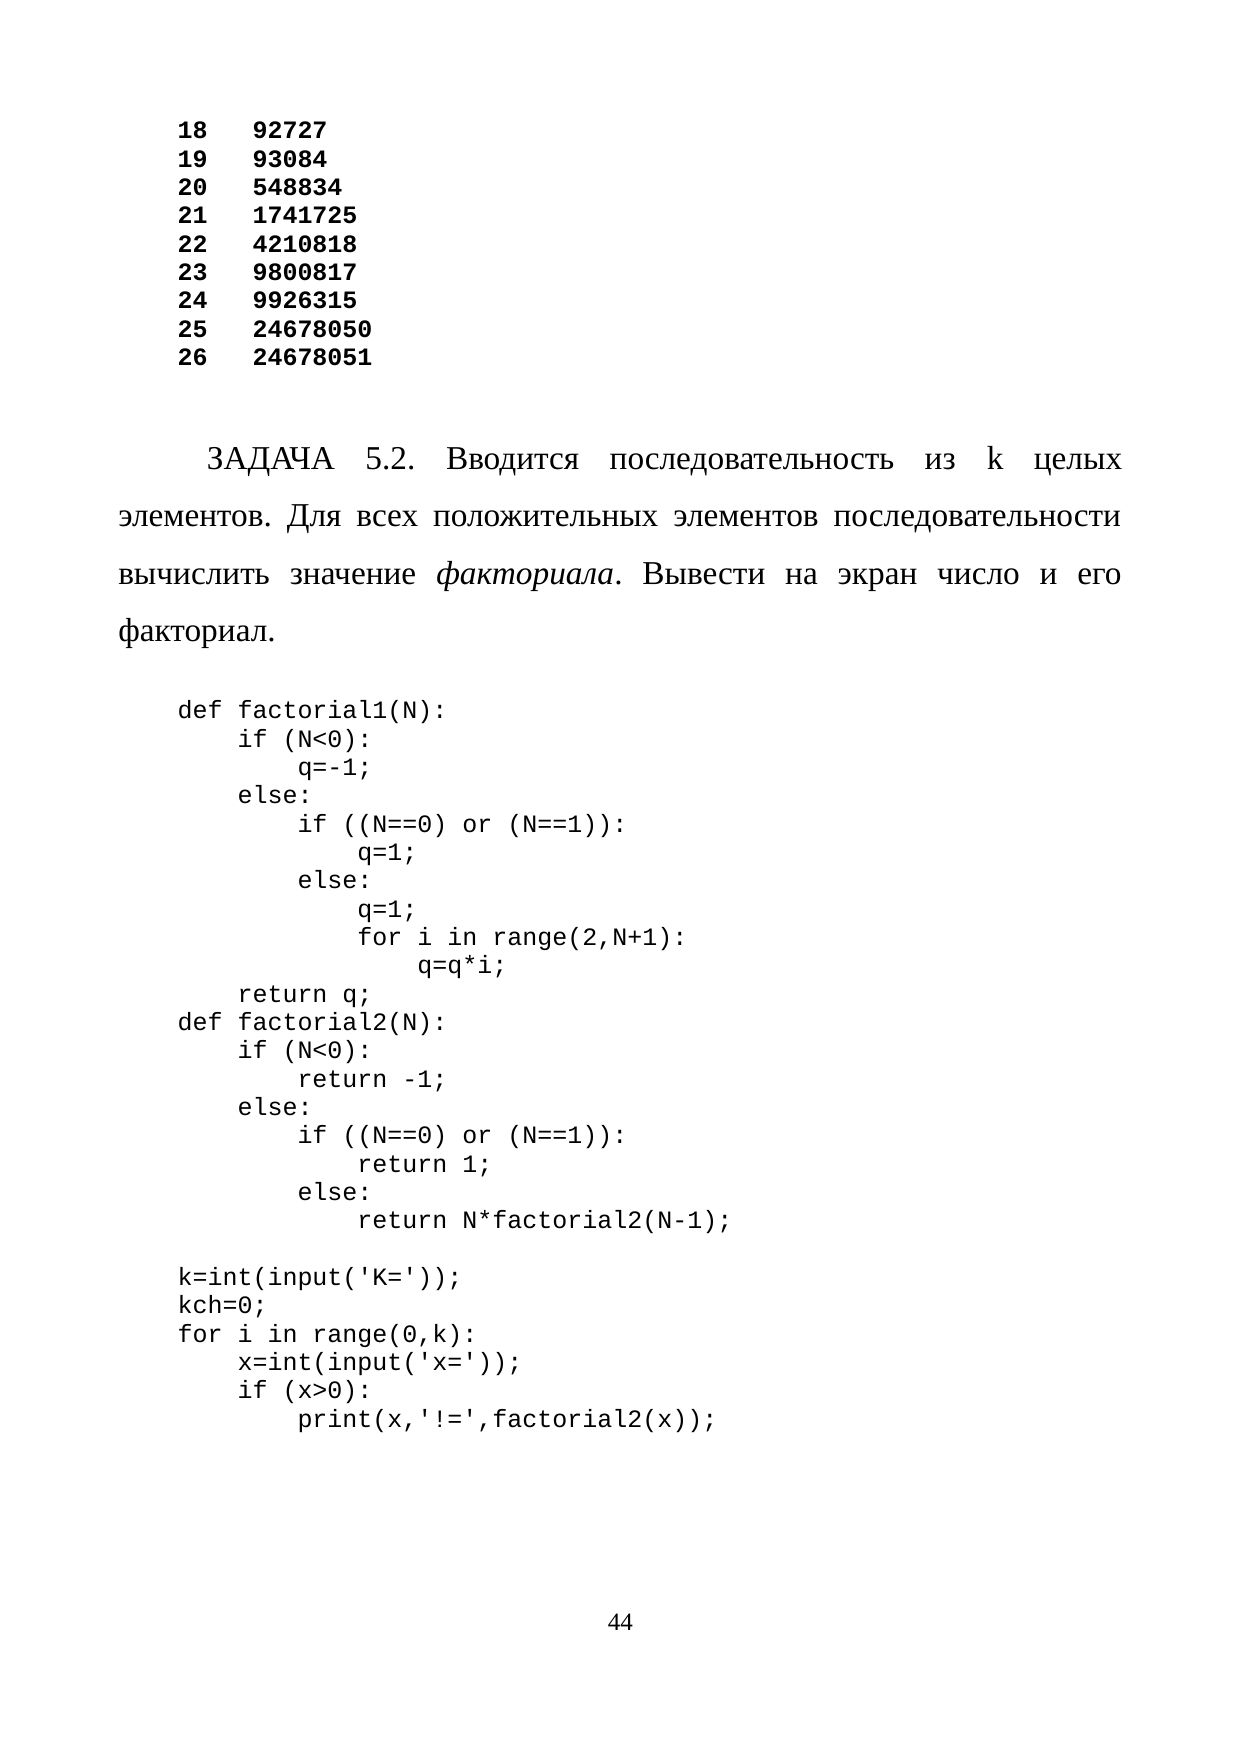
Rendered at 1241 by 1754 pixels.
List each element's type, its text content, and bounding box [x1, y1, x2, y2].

text if (x>0): [177, 1378, 1122, 1406]
text q=1; [177, 896, 1122, 924]
text q=1; [177, 839, 1122, 868]
text else: [177, 783, 1122, 811]
text def factorial1(N): [177, 698, 1122, 726]
text 24 9926315 [177, 288, 1122, 316]
text 22 4210818 [177, 231, 1122, 260]
text return 1; [177, 1151, 1122, 1179]
text for i in range(2,N+1): [177, 924, 1122, 953]
text return q; [177, 981, 1122, 1009]
text q=q*i; [177, 953, 1122, 981]
text k=int(input('K=')); [177, 1264, 1122, 1293]
text 20 548834 [177, 175, 1122, 203]
text if ((N==0) or (N==1)): [177, 1123, 1122, 1151]
text return N*factorial2(N-1); [177, 1208, 1122, 1236]
text for i in range(0,k): [177, 1321, 1122, 1349]
text print(x,'!=',factorial2(x)); [177, 1406, 1122, 1434]
text else: [177, 868, 1122, 896]
text return -1; [177, 1066, 1122, 1094]
text if ((N==0) or (N==1)): [177, 811, 1122, 839]
text 25 24678050 [177, 316, 1122, 345]
text 18 92727 [177, 118, 1122, 146]
text else: [177, 1179, 1122, 1208]
text 26 24678051 [177, 345, 1122, 373]
text kch=0; [177, 1293, 1122, 1321]
text x=int(input('x=')); [177, 1349, 1122, 1378]
text ЗАДАЧА 5.2. Вводится последовательность из k целых элементов. Для всех положительных элементов последовательности вычислить значение факториала. Вывести на экран число и его факториал. [118, 438, 1122, 649]
text if (N<0): [177, 726, 1122, 754]
text 21 1741725 [177, 203, 1122, 231]
text else: [177, 1094, 1122, 1123]
text 23 9800817 [177, 260, 1122, 288]
text if (N<0): [177, 1038, 1122, 1066]
text 19 93084 [177, 146, 1122, 175]
text def factorial2(N): [177, 1009, 1122, 1038]
text q=-1; [177, 754, 1122, 783]
